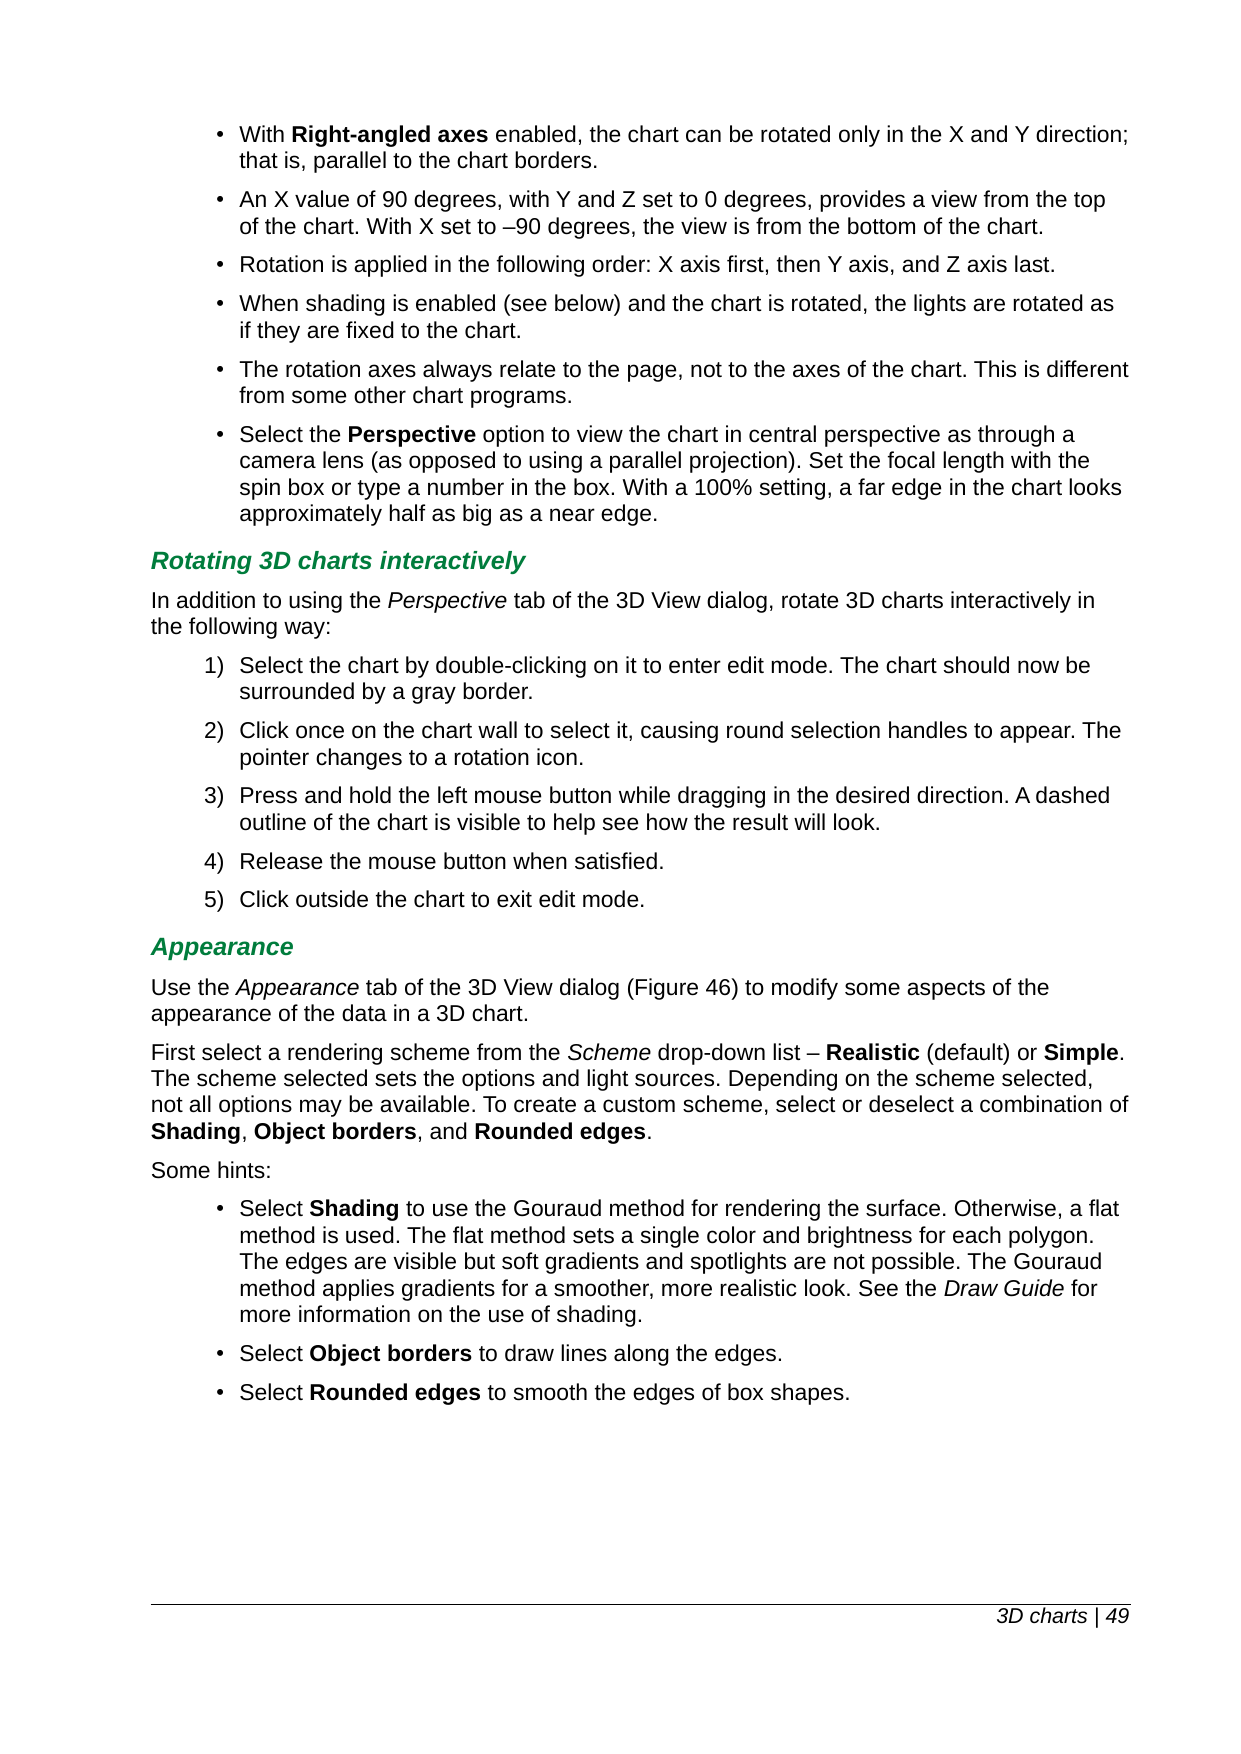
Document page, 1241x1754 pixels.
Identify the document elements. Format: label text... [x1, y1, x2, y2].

list Select Object borders to draw lines along the edges. [224, 1340, 1131, 1366]
list Release the mouse button when satisfied. [224, 848, 1131, 874]
text First select a rendering scheme from the Scheme drop-down list – Realistic (default) or Simple. The scheme selected sets the options and light sources. Depending on the scheme selected, not all options may be available. To create a custom scheme, select or deselect a combination of Shading, Object borders, and Rounded edges. [151, 1039, 1131, 1144]
list Click outside the chart to exit edit mode. [224, 886, 1131, 913]
list When shading is enabled (see below) and the chart is rotated, the lights are rotated as if they are fixed to the chart. [224, 290, 1131, 343]
list Click once on the chart wall to select it, causing round selection handles to appear. The pointer changes to a rotation icon. [224, 717, 1131, 770]
list In addition to using the Perspective tab of the 3D View dialog, rotate 3D charts interactively in the following way: [151, 587, 1131, 639]
list Rotation is applied in the following order: X axis first, then Y axis, and Z axis last. [224, 251, 1131, 278]
list Select the chart by double-clicking on it to enter edit mode. The chart should now be surrounded by a gray border. [224, 652, 1131, 705]
list Select Shading to use the Gouraud method for rendering the surface. Otherwise, a flat method is used. The flat method sets a single color and brightness for each polygon. The edges are visible but soft gradients and spotlights are not possible. The Gouraud method applies gradients for a smoother, more realistic look. See the Draw Guide for more information on the use of shading. [224, 1195, 1131, 1327]
list Select Rounded edges to smooth the edges of box shapes. [224, 1378, 1131, 1405]
list With Right-angled axes enabled, the chart can be rotated only in the X and Y direction; that is, parallel to the chart borders. [224, 121, 1131, 174]
list Some hints: [151, 1157, 1131, 1183]
subtitle Rotating 3D charts interactively [151, 546, 1131, 574]
text Use the Appearance tab of the 3D View dialog (Figure 46) to modify some aspects of the appearance of the data in a 3D chart. [151, 973, 1131, 1026]
list An X value of 90 degrees, with Y and Z set to 0 degrees, provides a view from the top of the chart. With X set to –90 degrees, the view is from the bottom of the chart. [224, 186, 1131, 239]
subtitle Appearance [151, 932, 1131, 961]
list Select the Perspective option to view the chart in central perspective as through a camera lens (as opposed to using a parallel projection). Set the focal length with the spin box or type a number in the box. With a 100% setting, a far edge in the chart looks approximately half as big as a near edge. [224, 421, 1131, 526]
list The rotation axes always relate to the page, not to the axes of the chart. This is different from some other chart programs. [224, 356, 1131, 408]
list Press and hold the left mouse button while dragging in the desired direction. A dashed outline of the chart is visible to help see how the result will look. [224, 782, 1131, 835]
